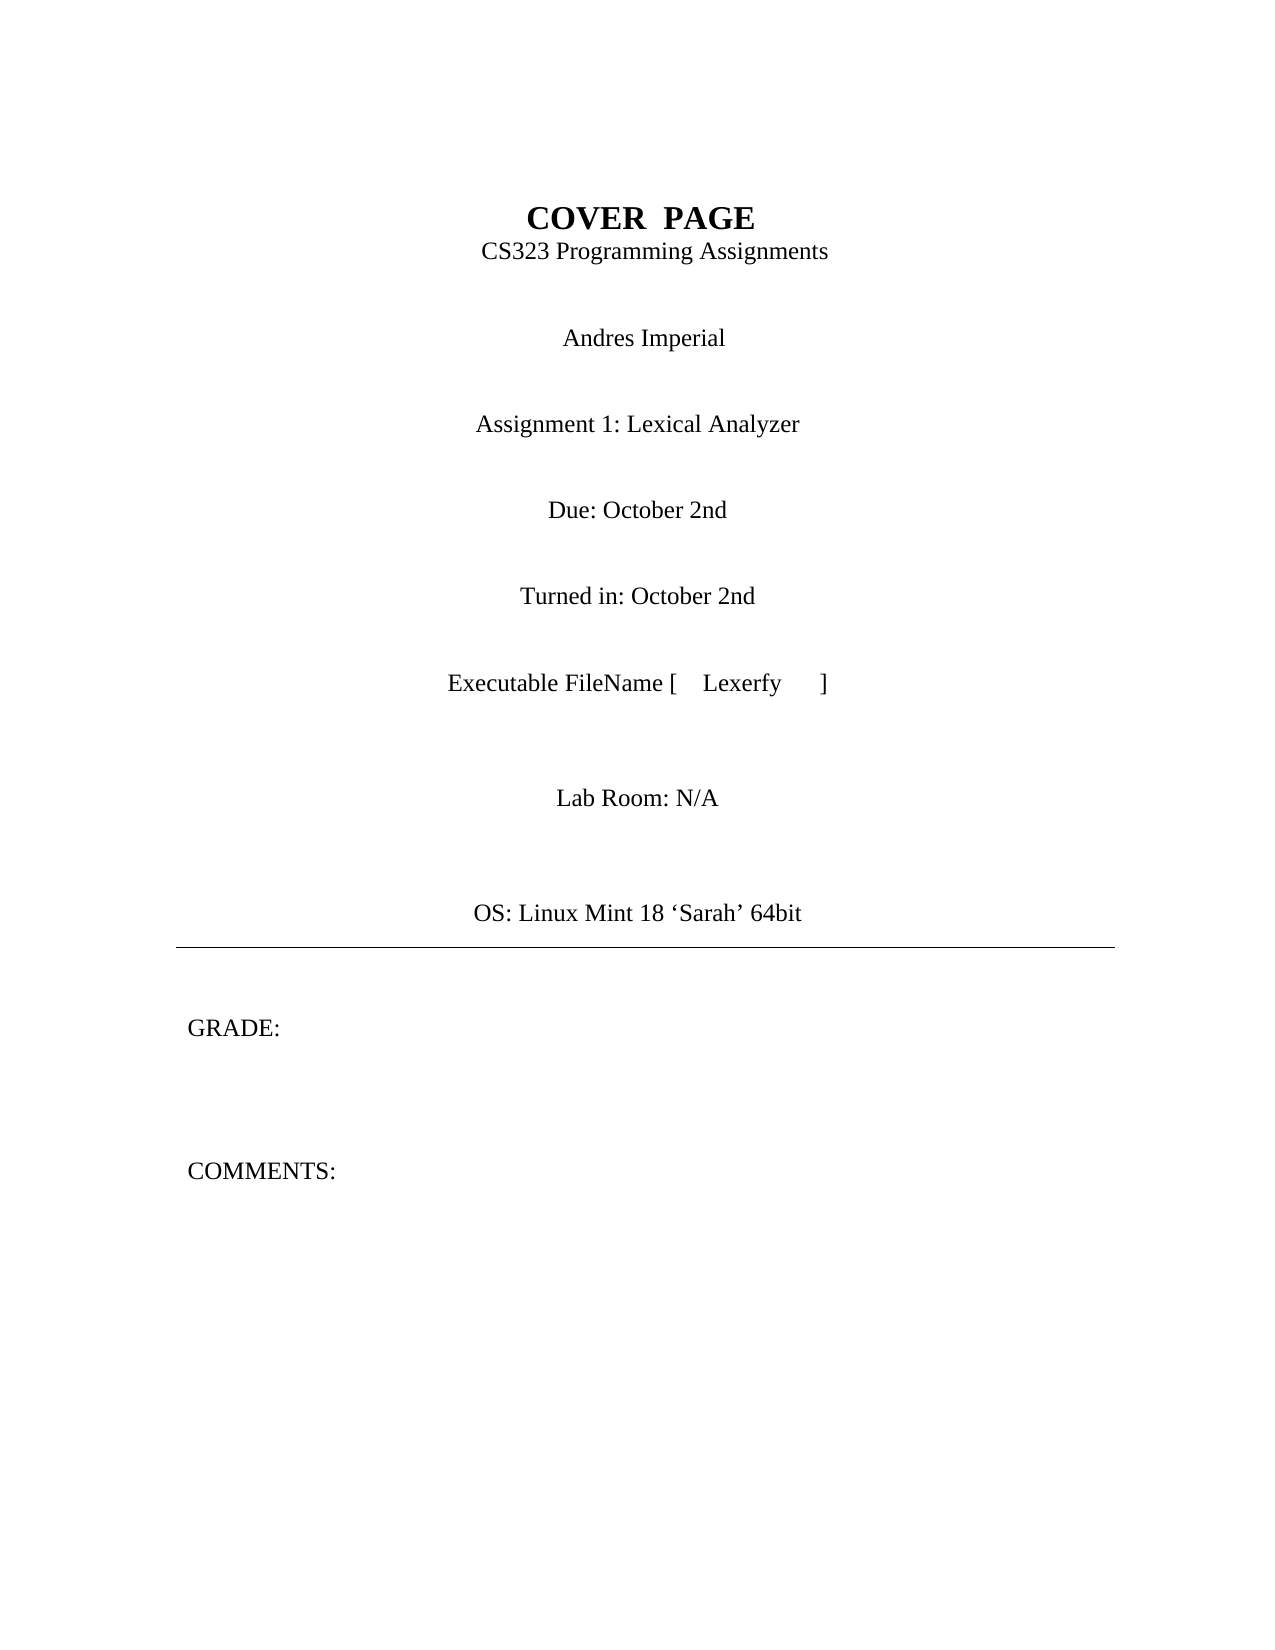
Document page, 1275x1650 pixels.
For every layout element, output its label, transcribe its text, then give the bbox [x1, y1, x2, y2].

text Assignment 1: Lexical Analyzer [187, 409, 1087, 438]
subtitle CS323 Programming Assignments [187, 236, 1087, 265]
text Lab Room: N/A [187, 783, 1087, 811]
text Executable FileName [ Lexerfy ] [187, 668, 1087, 696]
text Andres Imperial [187, 323, 1087, 351]
text COMMENTS: [187, 1156, 1087, 1185]
text COVER PAGE [187, 198, 1087, 236]
text Turned in: October 2nd [187, 581, 1087, 610]
text GRADE: [187, 1013, 1087, 1041]
text OS: Linux Mint 18 ‘Sarah’ 64bit [187, 898, 1087, 926]
text Due: October 2nd [187, 495, 1087, 524]
